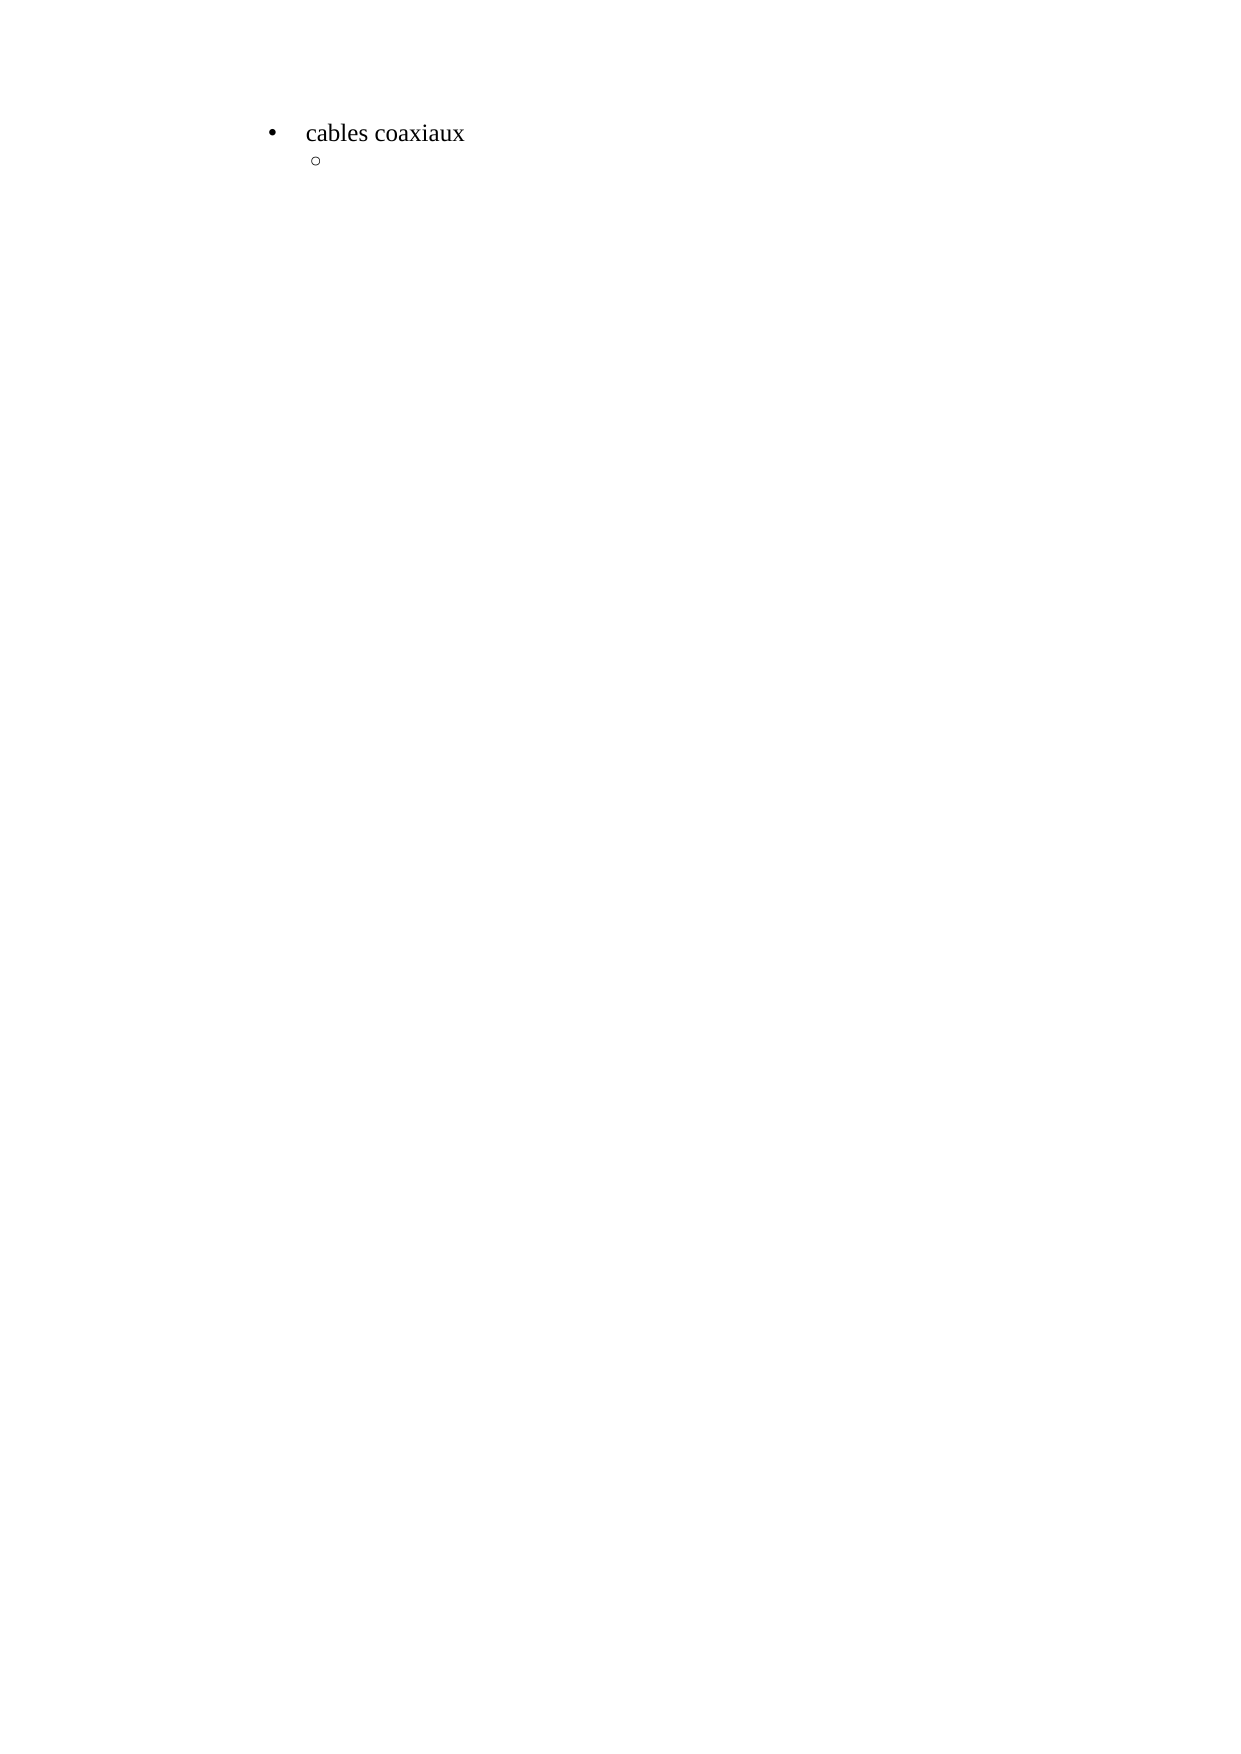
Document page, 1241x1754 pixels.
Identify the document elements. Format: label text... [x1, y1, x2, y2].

list cables coaxiaux [268, 118, 1122, 147]
